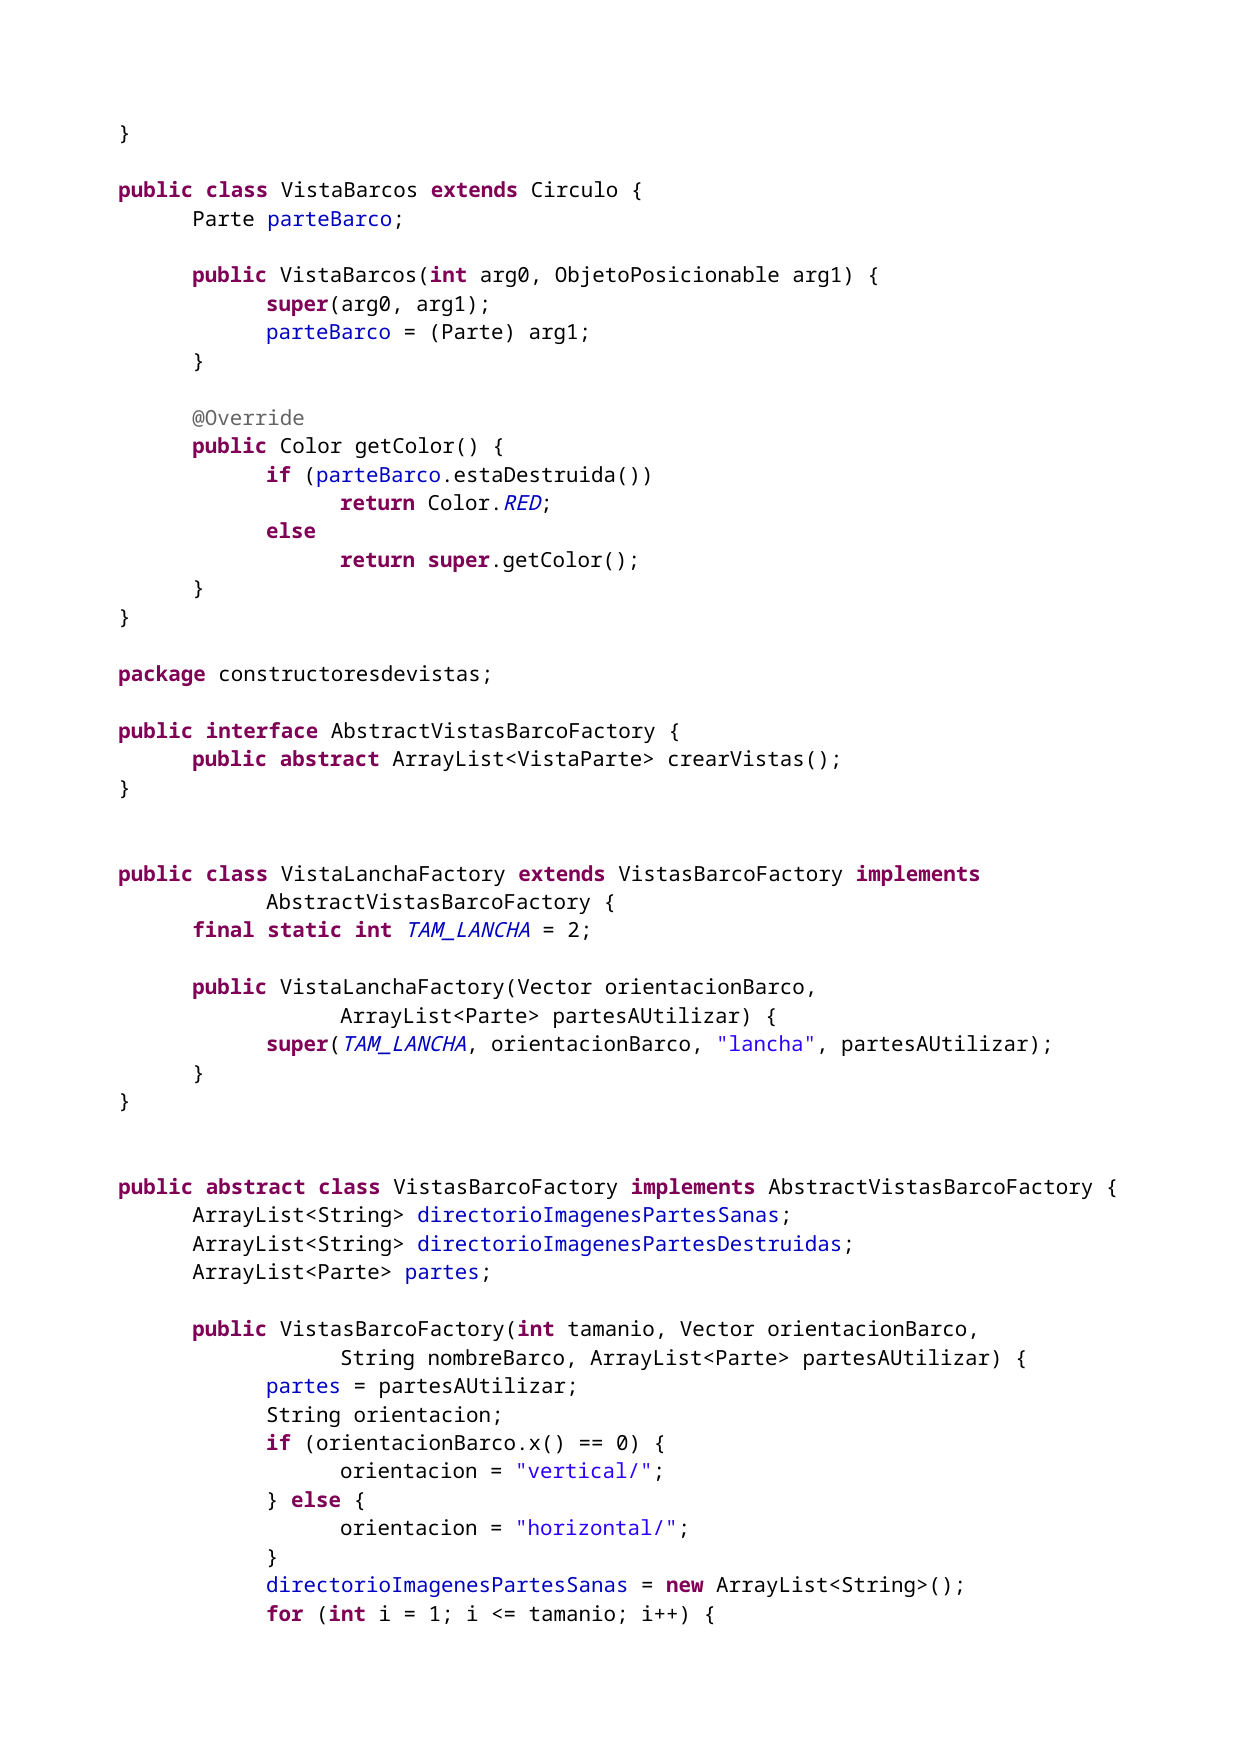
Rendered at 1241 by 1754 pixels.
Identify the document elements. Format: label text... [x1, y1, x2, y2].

text ArrayList<String> directorioImagenesPartesDestruidas; [118, 1229, 1122, 1257]
text public class VistaBarcos extends Circulo { [118, 175, 1122, 204]
text directorioImagenesPartesSanas = new ArrayList<String>(); [118, 1570, 1122, 1599]
text ArrayList<Parte> partesAUtilizar) { [118, 1001, 1122, 1029]
text super(arg0, arg1); [118, 289, 1122, 317]
text orientacion = "vertical/"; [118, 1457, 1122, 1485]
text parteBarco = (Parte) arg1; [118, 317, 1122, 346]
text } [118, 773, 1122, 801]
text ArrayList<String> directorioImagenesPartesSanas; [118, 1201, 1122, 1229]
text } [118, 602, 1122, 630]
text final static int TAM_LANCHA = 2; [118, 916, 1122, 944]
text } [118, 573, 1122, 602]
text String orientacion; [118, 1400, 1122, 1428]
text ArrayList<Parte> partes; [118, 1257, 1122, 1286]
text String nombreBarco, ArrayList<Parte> partesAUtilizar) { [118, 1343, 1122, 1371]
text if (parteBarco.estaDestruida()) [118, 460, 1122, 488]
text return Color.RED; [118, 488, 1122, 517]
text Parte parteBarco; [118, 204, 1122, 232]
text public class VistaLanchaFactory extends VistasBarcoFactory implements [118, 859, 1122, 887]
text } [118, 1058, 1122, 1086]
text public VistaBarcos(int arg0, ObjetoPosicionable arg1) { [118, 261, 1122, 289]
text super(TAM_LANCHA, orientacionBarco, "lancha", partesAUtilizar); [118, 1029, 1122, 1058]
text public Color getColor() { [118, 431, 1122, 460]
text else [118, 517, 1122, 545]
text public abstract ArrayList<VistaParte> crearVistas(); [118, 744, 1122, 773]
text } [118, 118, 1122, 147]
text } [118, 1086, 1122, 1115]
text orientacion = "horizontal/"; [118, 1513, 1122, 1542]
text AbstractVistasBarcoFactory { [118, 887, 1122, 916]
text public interface AbstractVistasBarcoFactory { [118, 716, 1122, 744]
text public abstract class VistasBarcoFactory implements AbstractVistasBarcoFactory { [118, 1172, 1122, 1201]
text } else { [118, 1485, 1122, 1513]
text for (int i = 1; i <= tamanio; i++) { [118, 1599, 1122, 1627]
text partes = partesAUtilizar; [118, 1371, 1122, 1400]
text return super.getColor(); [118, 545, 1122, 573]
text } [118, 346, 1122, 374]
text package constructoresdevistas; [118, 659, 1122, 687]
text if (orientacionBarco.x() == 0) { [118, 1428, 1122, 1457]
text @Override [118, 403, 1122, 431]
text public VistasBarcoFactory(int tamanio, Vector orientacionBarco, [118, 1314, 1122, 1343]
text } [118, 1542, 1122, 1570]
text public VistaLanchaFactory(Vector orientacionBarco, [118, 972, 1122, 1001]
